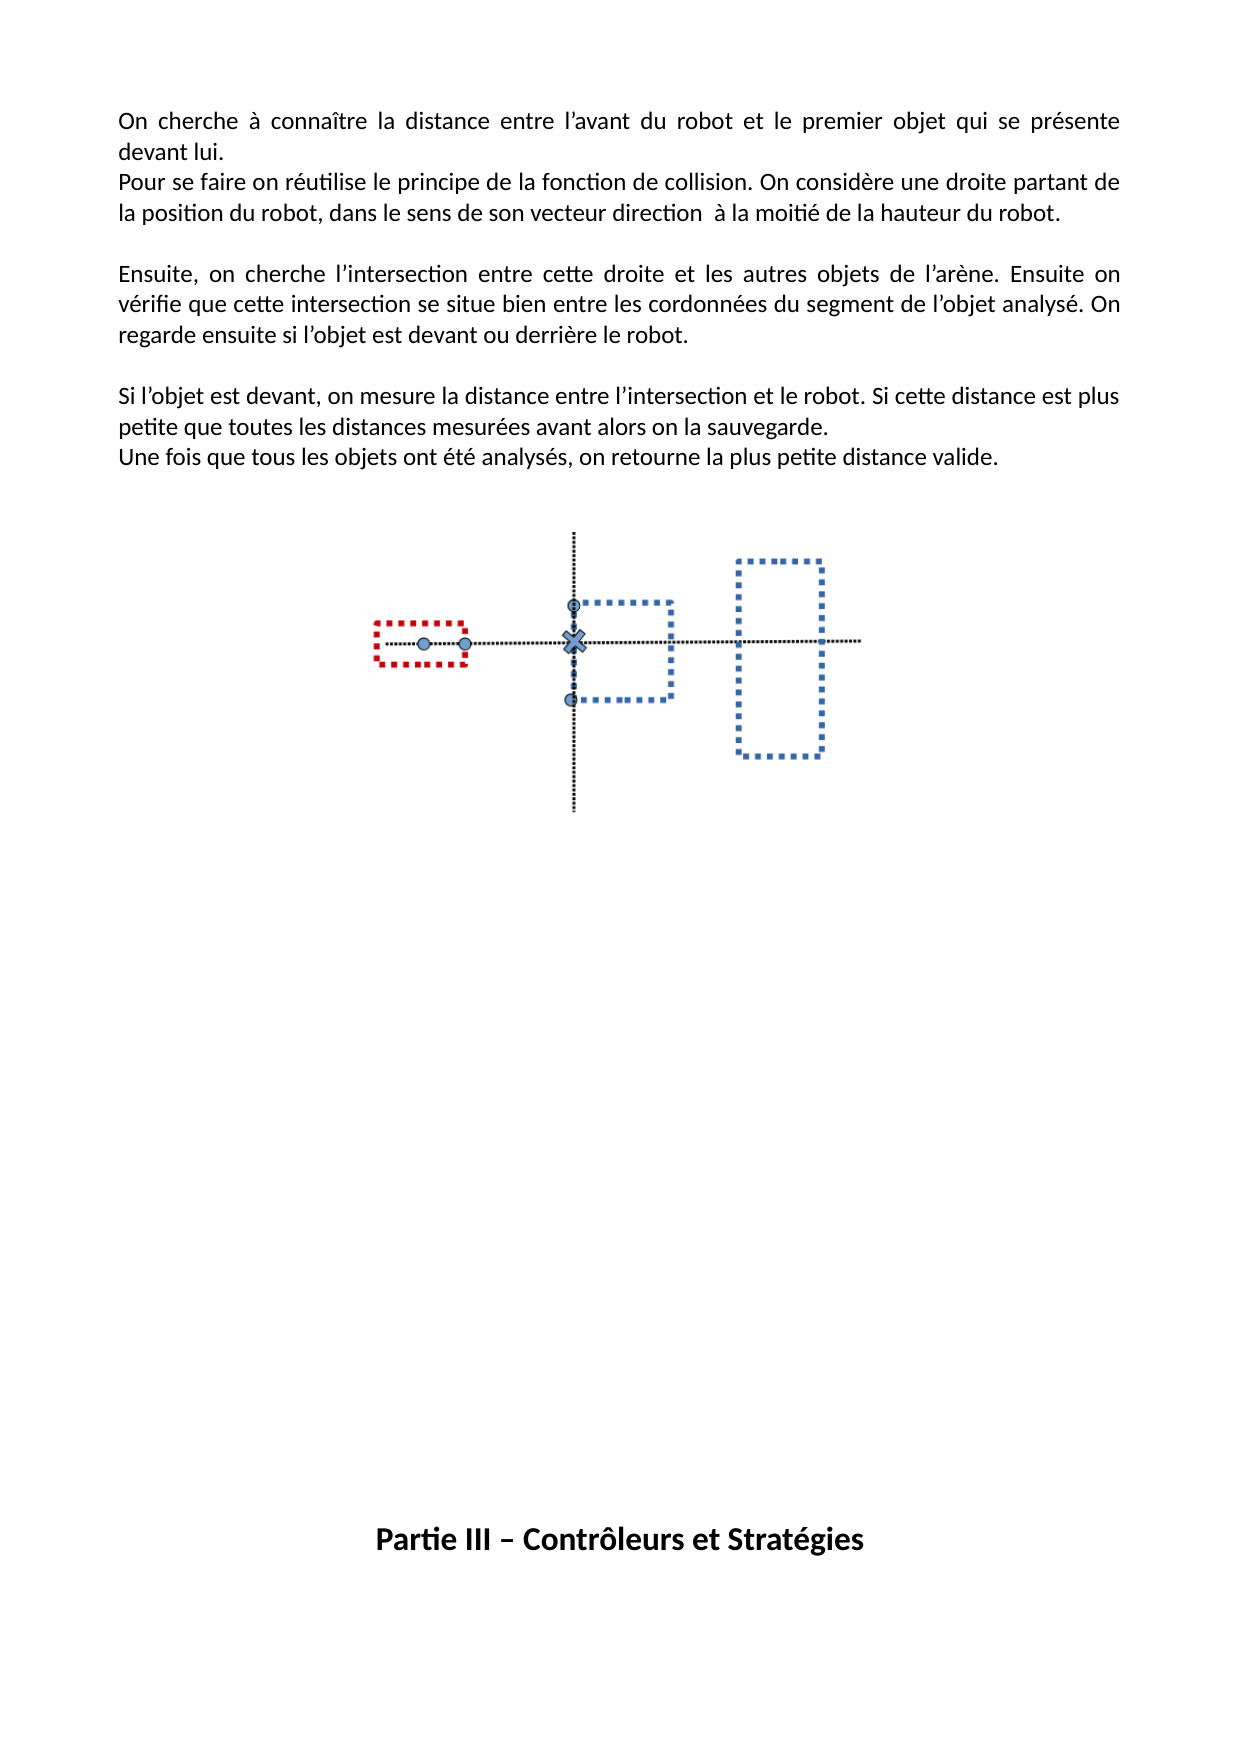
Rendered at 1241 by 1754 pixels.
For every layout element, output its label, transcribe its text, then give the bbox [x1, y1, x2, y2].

text Ensuite, on cherche l’intersection entre cette droite et les autres objets de l’arène. Ensuite on vérifie que cette intersection se situe bien entre les cordonnées du segment de l’objet analysé. On regarde ensuite si l’objet est devant ou derrière le robot. [118, 258, 1122, 350]
text On cherche à connaître la distance entre l’avant du robot et le premier objet qui se présente devant lui. [118, 106, 1122, 167]
text Pour se faire on réutilise le principe de la fonction de collision. On considère une droite partant de la position du robot, dans le sens de son vecteur direction à la moitié de la hauteur du robot. [118, 167, 1122, 228]
picture [361, 532, 879, 819]
text Une fois que tous les objets ont été analysés, on retourne la plus petite distance valide. [118, 441, 1122, 472]
text Partie III – Contrôleurs et Stratégies [118, 1518, 1122, 1559]
text Si l’objet est devant, on mesure la distance entre l’intersection et le robot. Si cette distance est plus petite que toutes les distances mesurées avant alors on la sauvegarde. [118, 380, 1122, 441]
